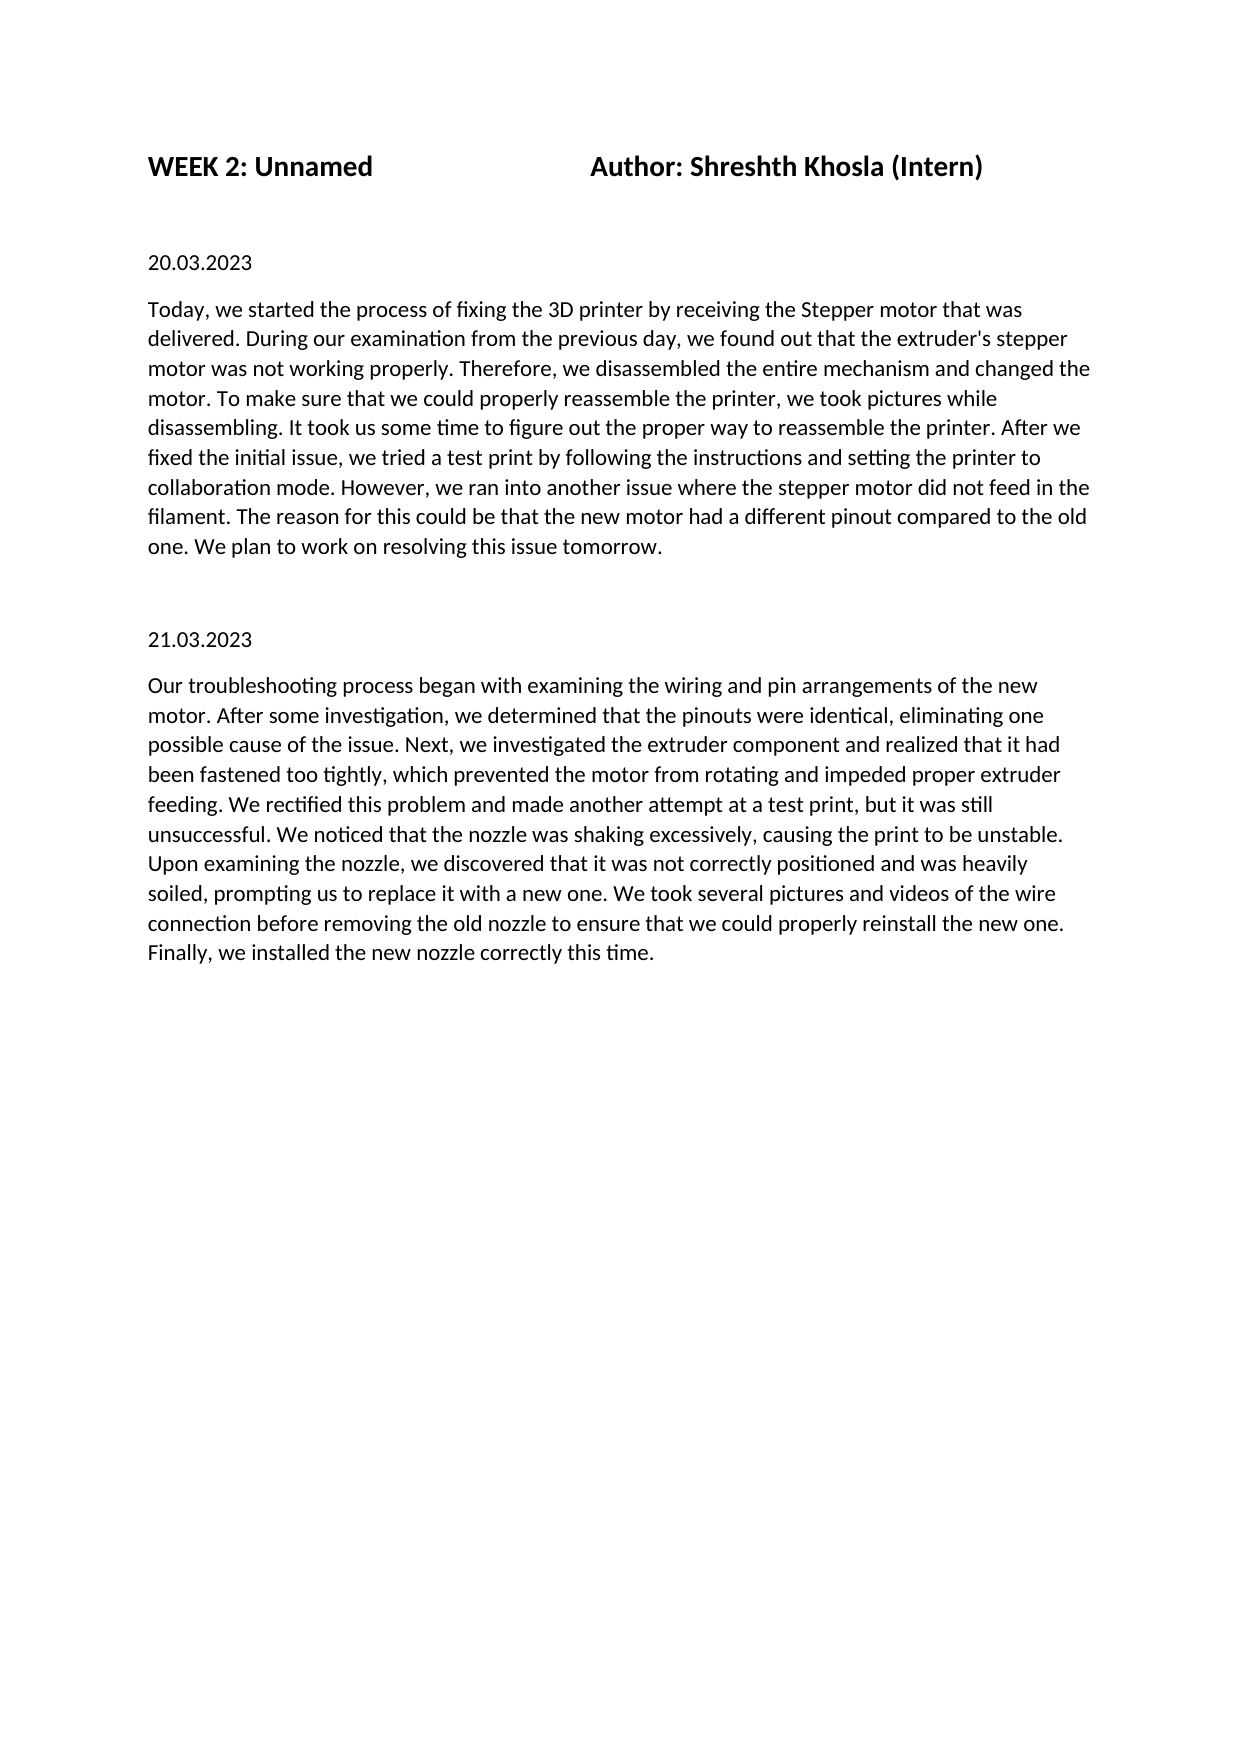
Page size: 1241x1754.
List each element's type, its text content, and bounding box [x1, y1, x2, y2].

text 20.03.2023 [148, 248, 1093, 276]
text 21.03.2023 [148, 625, 1093, 653]
text Today, we started the process of fixing the 3D printer by receiving the Stepper motor that was delivered. During our examination from the previous day, we found out that the extruder's stepper motor was not working properly. Therefore, we disassembled the entire mechanism and changed the motor. To make sure that we could properly reassemble the printer, we took pictures while disassembling. It took us some time to figure out the proper way to reassemble the printer. After we fixed the initial issue, we tried a test print by following the instructions and setting the printer to collaboration mode. However, we ran into another issue where the stepper motor did not feed in the filament. The reason for this could be that the new motor had a different pinout compared to the old one. We plan to work on resolving this issue tomorrow. [148, 295, 1093, 560]
text Our troubleshooting process began with examining the wiring and pin arrangements of the new motor. After some investigation, we determined that the pinouts were identical, eliminating one possible cause of the issue. Next, we investigated the extruder component and realized that it had been fastened too tightly, which prevented the motor from rotating and impeded proper extruder feeding. We rectified this problem and made another attempt at a test print, but it was still unsuccessful. We noticed that the nozzle was shaking excessively, causing the print to be unstable. Upon examining the nozzle, we discovered that it was not correctly positioned and was heavily soiled, prompting us to replace it with a new one. We took several pictures and videos of the wire connection before removing the old nozzle to ensure that we could properly reinstall the new one. Finally, we installed the new nozzle correctly this time. [148, 671, 1093, 966]
text WEEK 2: Unnamed Author: Shreshth Khosla (Intern) [148, 148, 1093, 183]
